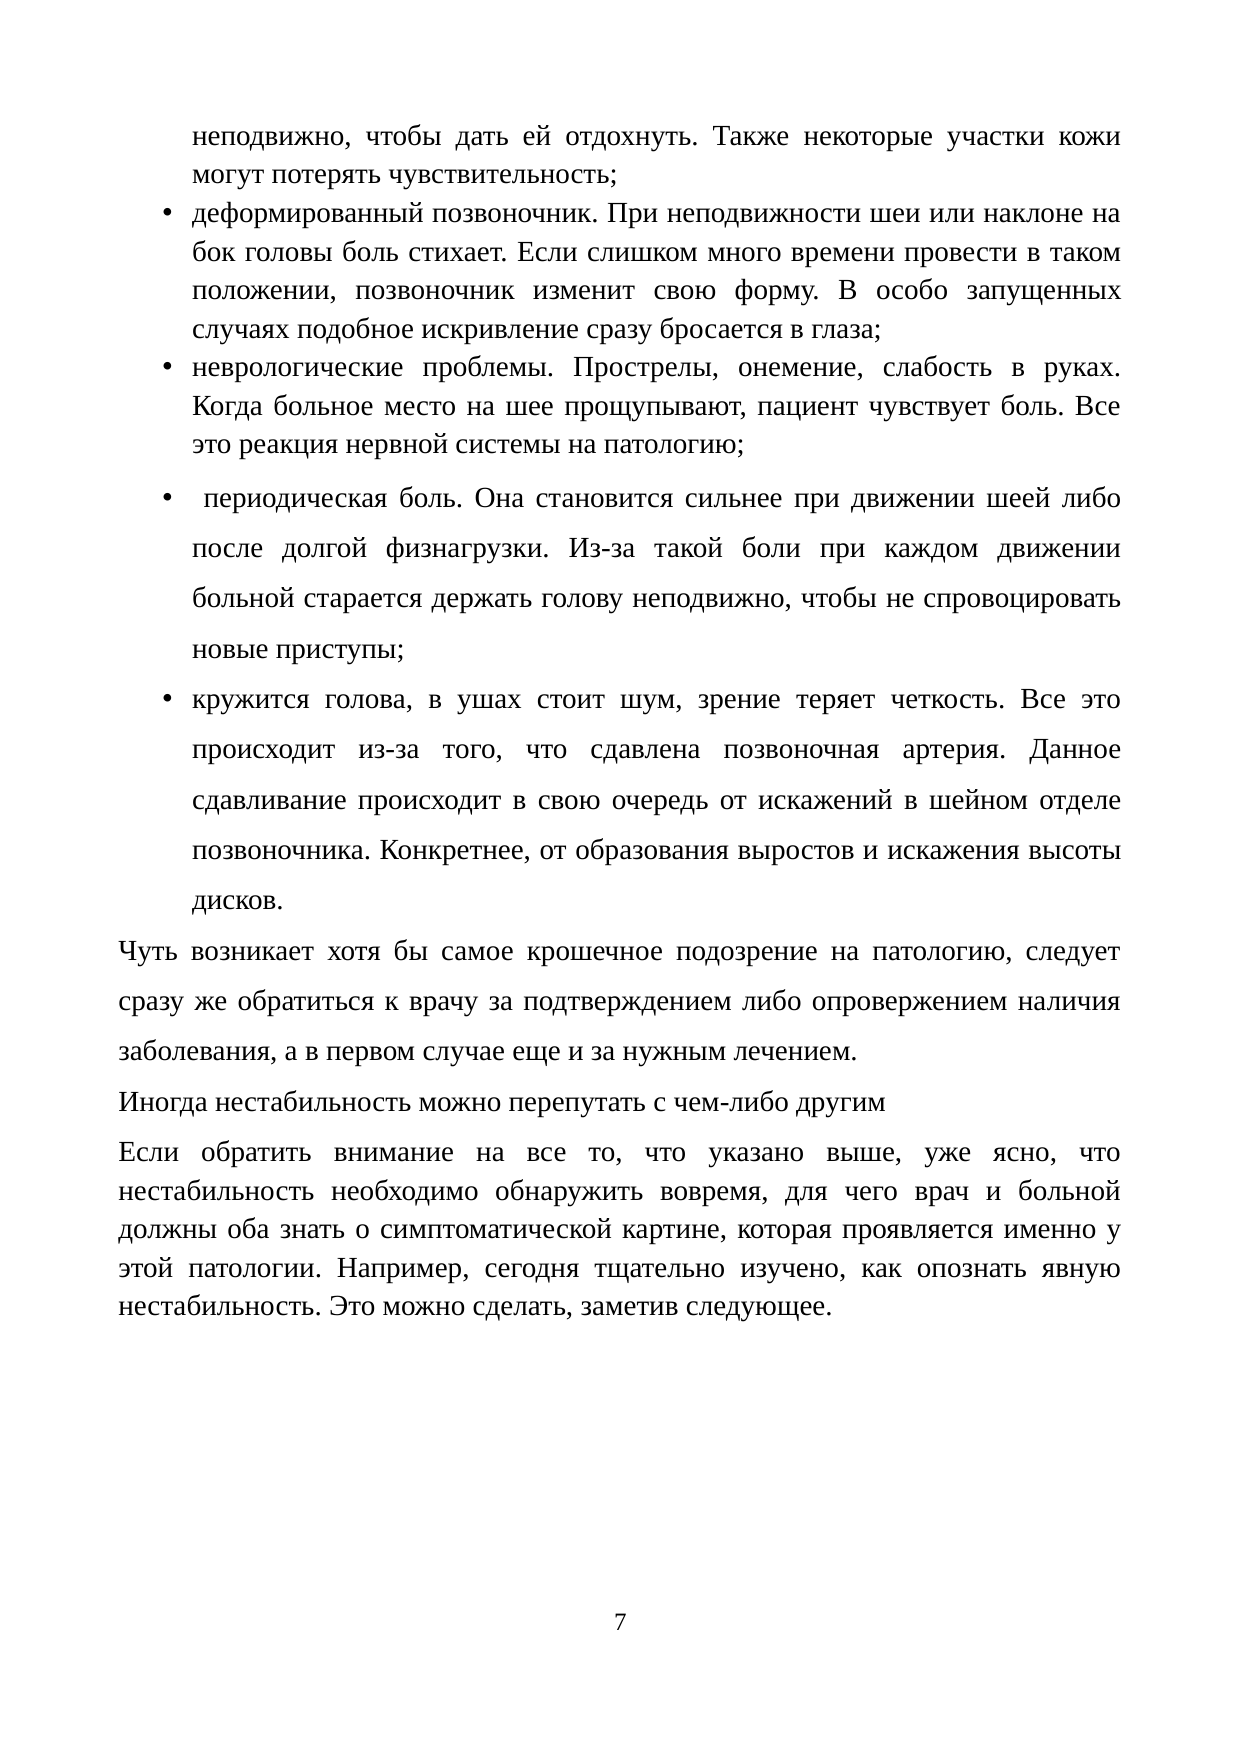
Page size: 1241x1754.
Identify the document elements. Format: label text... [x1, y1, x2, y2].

list периодическая боль. Она становится сильнее при движении шеей либо после долгой физнагрузки. Из-за такой боли при каждом движении больной старается держать голову неподвижно, чтобы не спровоцировать новые приступы; [162, 480, 1122, 664]
list неврологические проблемы. Прострелы, онемение, слабость в руках. Когда больное место на шее прощупывают, пациент чувствует боль. Все это реакция нервной системы на патологию; [162, 349, 1122, 460]
list деформированный позвоночник. При неподвижности шеи или наклоне на бок головы боль стихает. Если слишком много времени провести в таком положении, позвоночник изменит свою форму. В особо запущенных случаях подобное искривление сразу бросается в глаза; [162, 195, 1122, 344]
text Чуть возникает хотя бы самое крошечное подозрение на патологию, следует сразу же обратиться к врачу за подтверждением либо опровержением наличия заболевания, а в первом случае еще и за нужным лечением. [118, 933, 1122, 1067]
list неподвижно, чтобы дать ей отдохнуть. Также некоторые участки кожи могут потерять чувствительность; [162, 118, 1122, 190]
text Если обратить внимание на все то, что указано выше, уже ясно, что нестабильность необходимо обнаружить вовремя, для чего врач и больной должны оба знать о симптоматической картине, которая проявляется именно у этой патологии. Например, сегодня тщательно изучено, как опознать явную нестабильность. Это можно сделать, заметив следующее. [118, 1134, 1122, 1322]
list кружится голова, в ушах стоит шум, зрение теряет четкость. Все это происходит из-за того, что сдавлена позвоночная артерия. Данное сдавливание происходит в свою очередь от искажений в шейном отделе позвоночника. Конкретнее, от образования выростов и искажения высоты дисков. [162, 681, 1122, 916]
subtitle Иногда нестабильность можно перепутать с чем-либо другим [118, 1084, 1122, 1117]
